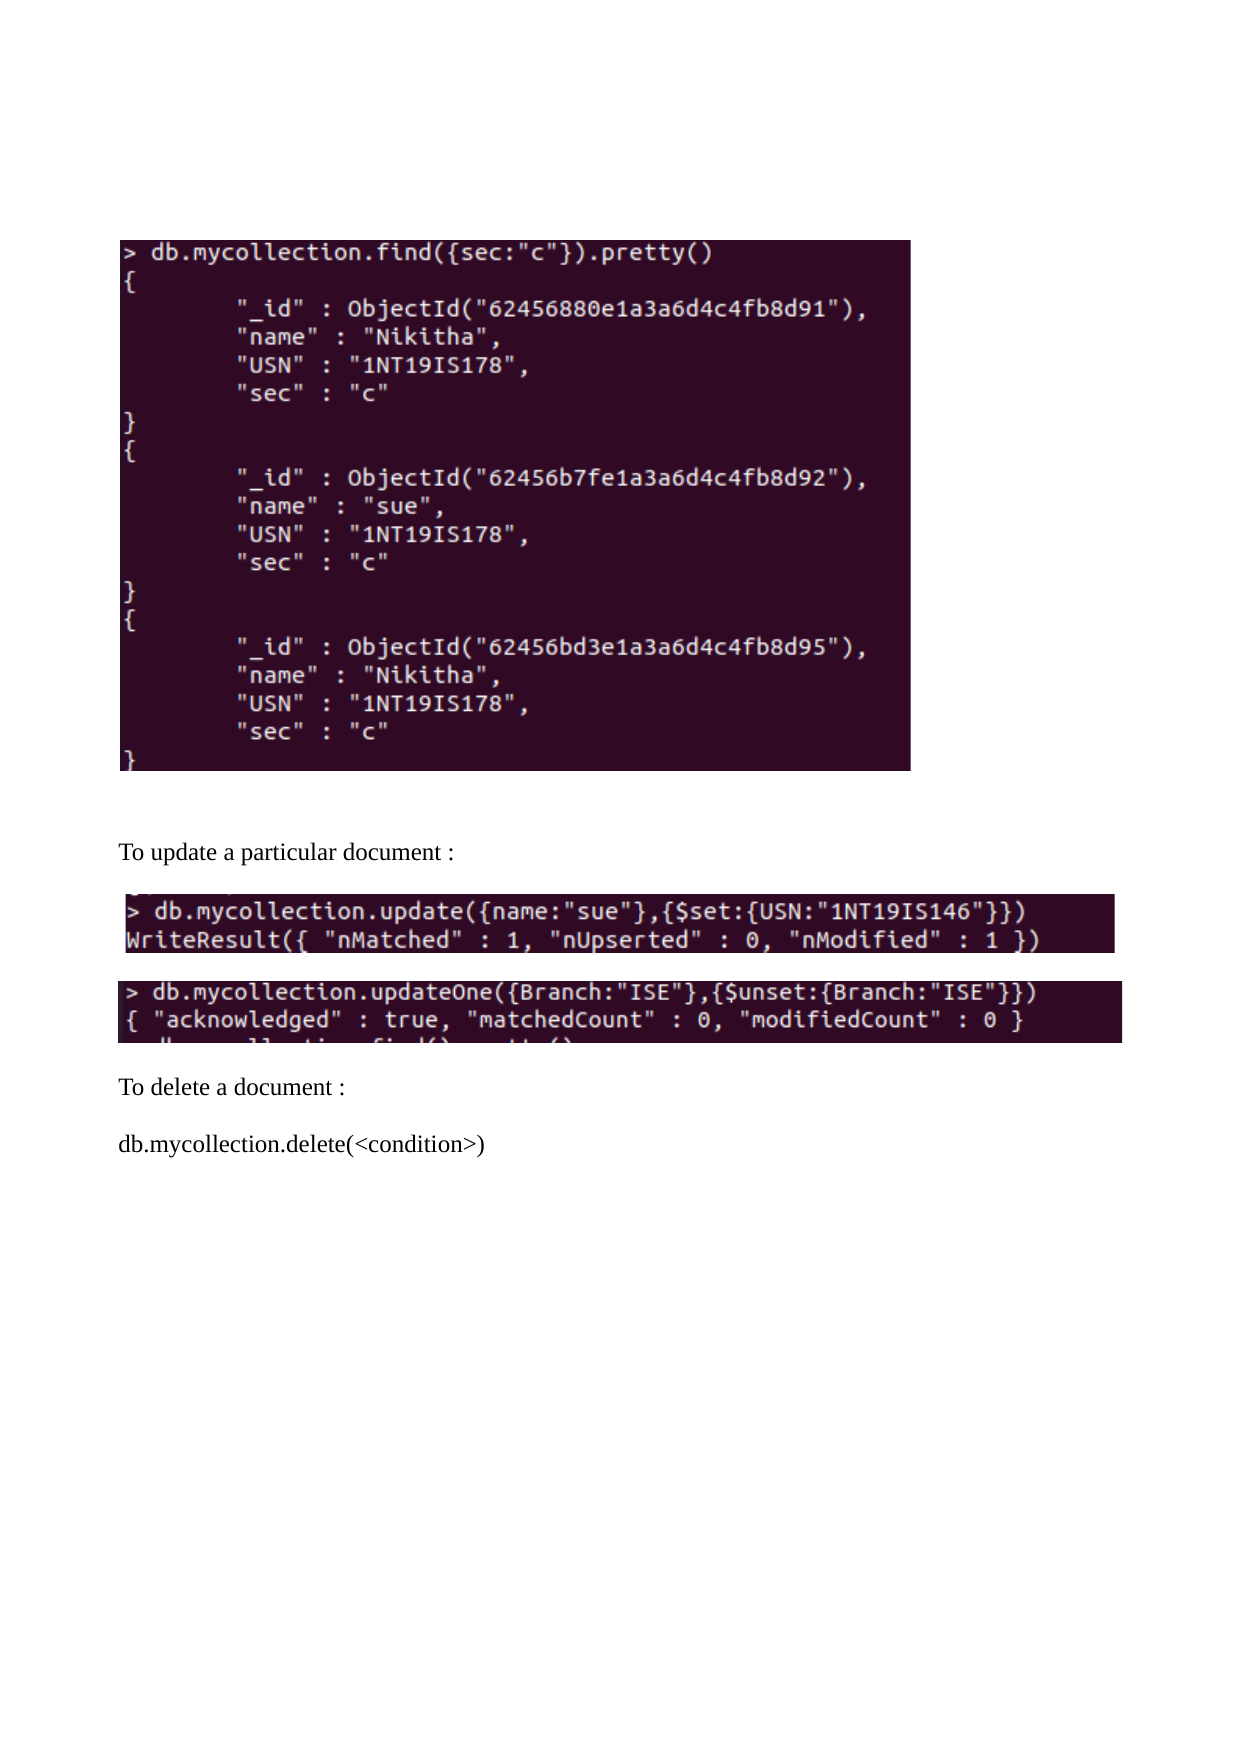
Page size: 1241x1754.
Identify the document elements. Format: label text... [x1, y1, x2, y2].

text db.mycollection.delete(<condition>) [118, 1129, 1122, 1158]
text To delete a document : [118, 1072, 1122, 1100]
picture [125, 894, 1115, 953]
picture [120, 240, 911, 771]
text To update a particular document : [118, 837, 1122, 866]
picture [118, 981, 1123, 1043]
